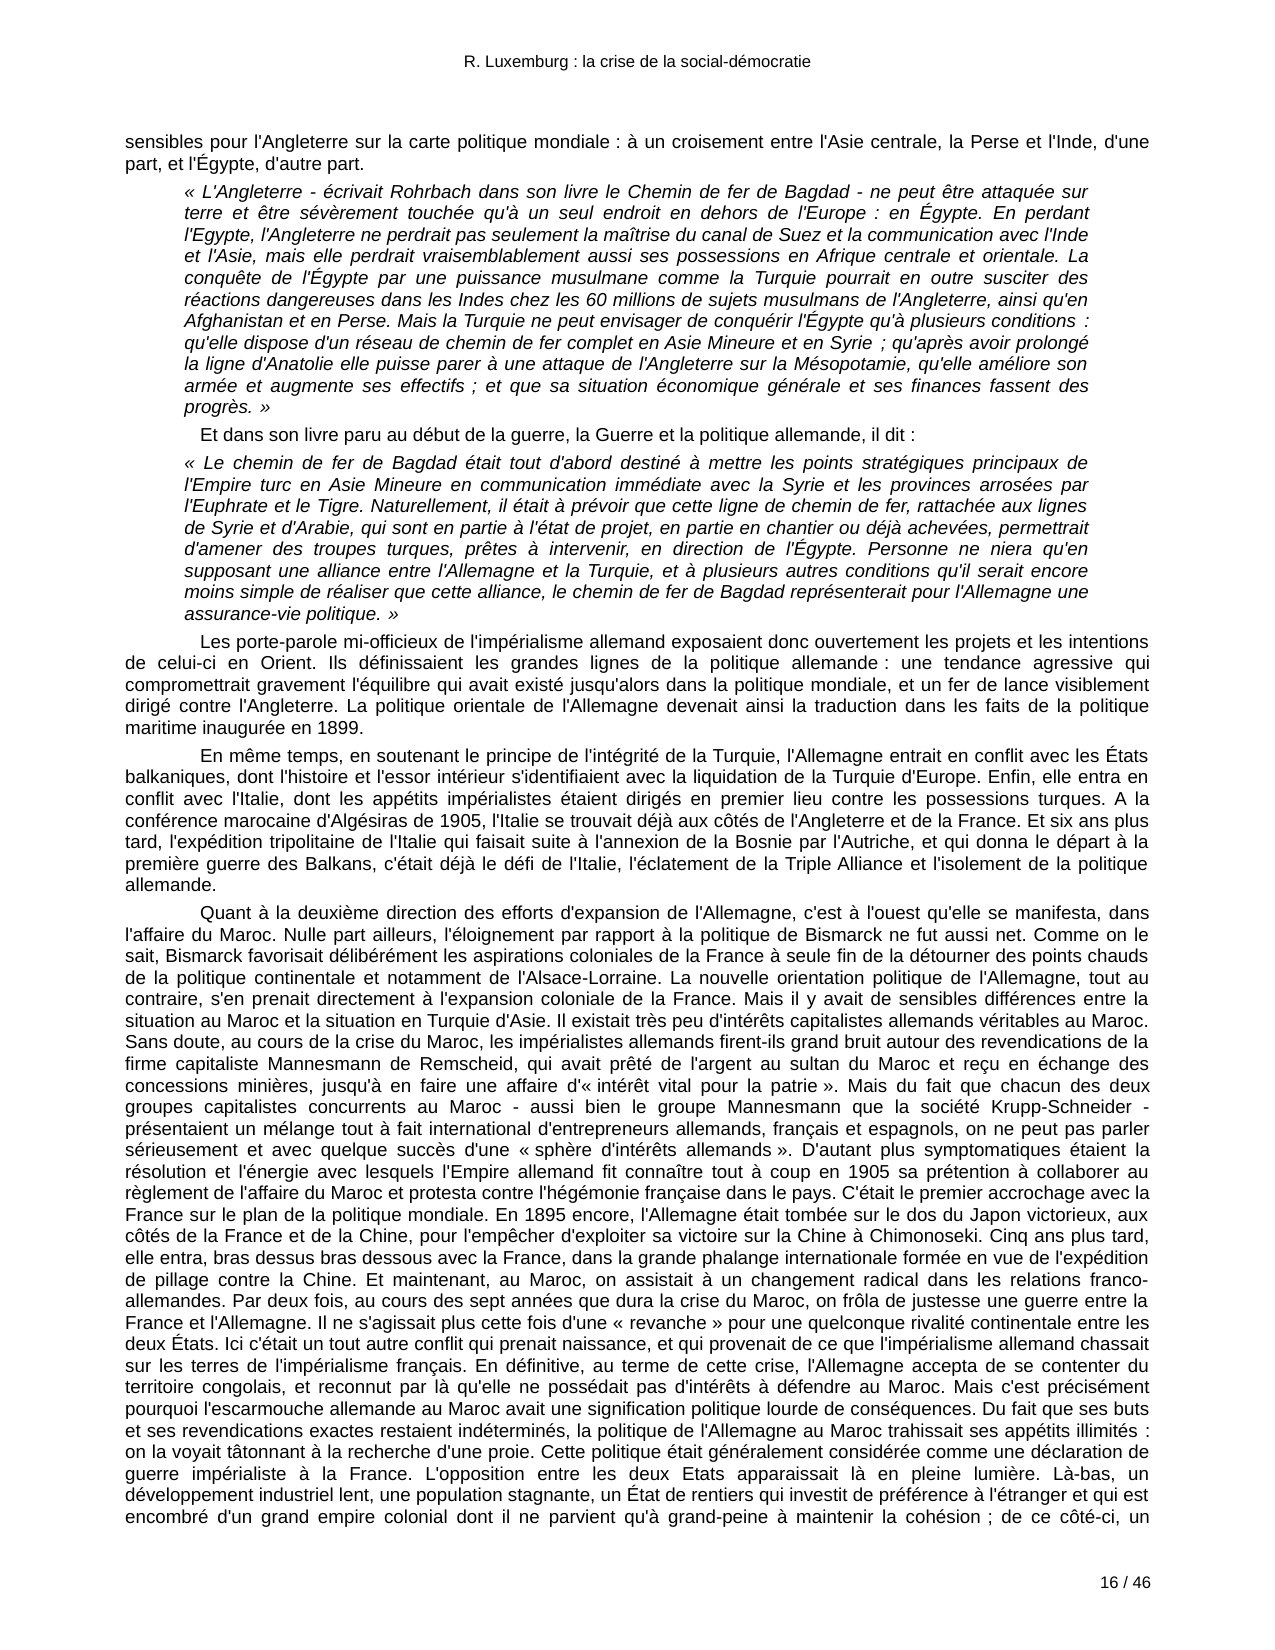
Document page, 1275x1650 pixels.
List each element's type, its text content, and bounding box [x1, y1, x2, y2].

text Quant à la deuxième direction des efforts d'expansion de l'Allemagne, c'est à l'ouest qu'elle se manifesta, dans l'affaire du Maroc. Nulle part ailleurs, l'éloignement par rapport à la politique de Bismarck ne fut aussi net. Comme on le sait, Bismarck favorisait délibérément les aspirations coloniales de la France à seule fin de la détourner des points chauds de la politique continentale et notamment de l'Alsace-Lorraine. La nouvelle orientation politique de l'Allemagne, tout au contraire, s'en prenait directement à l'expansion coloniale de la France. Mais il y avait de sensibles différences entre la situation au Maroc et la situation en Turquie d'Asie. Il existait très peu d'intérêts capitalistes allemands véritables au Maroc. Sans doute, au cours de la crise du Maroc, les impérialistes allemands firent-ils grand bruit autour des revendications de la firme capitaliste Mannesmann de Remscheid, qui avait prêté de l'argent au sultan du Maroc et reçu en échange des concessions minières, jusqu'à en faire une affaire d'« intérêt vital pour la patrie ». Mais du fait que chacun des deux groupes capitalistes concurrents au Maroc - aussi bien le groupe Mannesmann que la société Krupp-Schneider - présentaient un mélange tout à fait international d'entrepreneurs allemands, français et espagnols, on ne peut pas parler sérieusement et avec quelque succès d'une « sphère d'intérêts allemands ». D'autant plus symptomatiques étaient la résolution et l'énergie avec lesquels l'Empire allemand fit connaître tout à coup en 1905 sa prétention à collaborer au règlement de l'affaire du Maroc et protesta contre l'hégémonie française dans le pays. C'était le premier accrochage avec la France sur le plan de la politique mondiale. En 1895 encore, l'Allemagne était tombée sur le dos du Japon victorieux, aux côtés de la France et de la Chine, pour l'empêcher d'exploiter sa victoire sur la Chine à Chimonoseki. Cinq ans plus tard, elle entra, bras dessus bras dessous avec la France, dans la grande phalange internationale formée en vue de l'expédition de pillage contre la Chine. Et maintenant, au Maroc, on assistait à un changement radical dans les relations franco-allemandes. Par deux fois, au cours des sept années que dura la crise du Maroc, on frôla de justesse une guerre entre la France et l'Allemagne. Il ne s'agissait plus cette fois d'une « revanche » pour une quelconque rivalité continentale entre les deux États. Ici c'était un tout autre conflit qui prenait naissance, et qui provenait de ce que l'impérialisme allemand chassait sur les terres de l'impérialisme français. En définitive, au terme de cette crise, l'Allemagne accepta de se contenter du territoire congolais, et reconnut par là qu'elle ne possédait pas d'intérêts à défendre au Maroc. Mais c'est précisément pourquoi l'escarmouche allemande au Maroc avait une signification politique lourde de conséquences. Du fait que ses buts et ses revendications exactes restaient indéterminés, la politique de l'Allemagne au Maroc trahissait ses appétits illimités : on la voyait tâtonnant à la recherche d'une proie. Cette politique était généralement considérée comme une déclaration de guerre impérialiste à la France. L'opposition entre les deux Etats apparaissait là en pleine lumière. Là-bas, un développement industriel lent, une population stagnante, un État de rentiers qui investit de préférence à l'étranger et qui est encombré d'un grand empire colonial dont il ne parvient qu'à grand-peine à maintenir la cohésion ; de ce côté-ci, un [125, 902, 1150, 1527]
text Et dans son livre paru au début de la guerre, la Guerre et la politique allemande, il dit : [125, 424, 1150, 446]
text En même temps, en soutenant le principe de l'intégrité de la Turquie, l'Allemagne entrait en conflit avec les États balkaniques, dont l'histoire et l'essor intérieur s'identifiaient avec la liquidation de la Turquie d'Europe. Enfin, elle entra en conflit avec l'Italie, dont les appétits impérialistes étaient dirigés en premier lieu contre les possessions turques. A la conférence marocaine d'Algésiras de 1905, l'Italie se trouvait déjà aux côtés de l'Angleterre et de la France. Et six ans plus tard, l'expédition tripolitaine de l'Italie qui faisait suite à l'annexion de la Bosnie par l'Autriche, et qui donna le départ à la première guerre des Balkans, c'était déjà le défi de l'Italie, l'éclatement de la Triple Alliance et l'isolement de la politique allemande. [125, 745, 1150, 896]
text sensibles pour l'Angleterre sur la carte politique mondiale : à un croisement entre l'Asie centrale, la Perse et l'Inde, d'une part, et l'Égypte, d'autre part. [125, 131, 1150, 174]
text « L'Angleterre - écrivait Rohrbach dans son livre le Chemin de fer de Bagdad - ne peut être attaquée sur terre et être sévèrement touchée qu'à un seul endroit en dehors de l'Europe : en Égypte. En perdant l'Egypte, l'Angleterre ne perdrait pas seulement la maîtrise du canal de Suez et la communication avec l'Inde et l'Asie, mais elle perdrait vraisemblablement aussi ses possessions en Afrique centrale et orientale. La conquête de l'Égypte par une puissance musulmane comme la Turquie pourrait en outre susciter des réactions dangereuses dans les Indes chez les 60 millions de sujets musulmans de l'Angleterre, ainsi qu'en Afghanistan et en Perse. Mais la Turquie ne peut envisager de conquérir l'Égypte qu'à plusieurs conditions : qu'elle dispose d'un réseau de chemin de fer complet en Asie Mineure et en Syrie ; qu'après avoir prolongé la ligne d'Anatolie elle puisse parer à une attaque de l'Angleterre sur la Mésopotamie, qu'elle améliore son armée et augmente ses effectifs ; et que sa situation économique générale et ses finances fassent des progrès. » [184, 181, 1091, 418]
text « Le chemin de fer de Bagdad était tout d'abord destiné à mettre les points stratégiques principaux de l'Empire turc en Asie Mineure en communication immédiate avec la Syrie et les provinces arrosées par l'Euphrate et le Tigre. Naturellement, il était à prévoir que cette ligne de chemin de fer, rattachée aux lignes de Syrie et d'Arabie, qui sont en partie à l'état de projet, en partie en chantier ou déjà achevées, permettrait d'amener des troupes turques, prêtes à intervenir, en direction de l'Égypte. Personne ne niera qu'en supposant une alliance entre l'Allemagne et la Turquie, et à plusieurs autres conditions qu'il serait encore moins simple de réaliser que cette alliance, le chemin de fer de Bagdad représenterait pour l'Allemagne une assurance-vie politique. » [184, 452, 1091, 624]
text Les porte-parole mi-officieux de l'impérialisme allemand exposaient donc ouvertement les projets et les intentions de celui-ci en Orient. Ils définissaient les grandes lignes de la politique allemande : une tendance agressive qui compromettrait gravement l'équilibre qui avait existé jusqu'alors dans la politique mondiale, et un fer de lance visiblement dirigé contre l'Angleterre. La politique orientale de l'Allemagne devenait ainsi la traduction dans les faits de la politique maritime inaugurée en 1899. [125, 631, 1150, 738]
